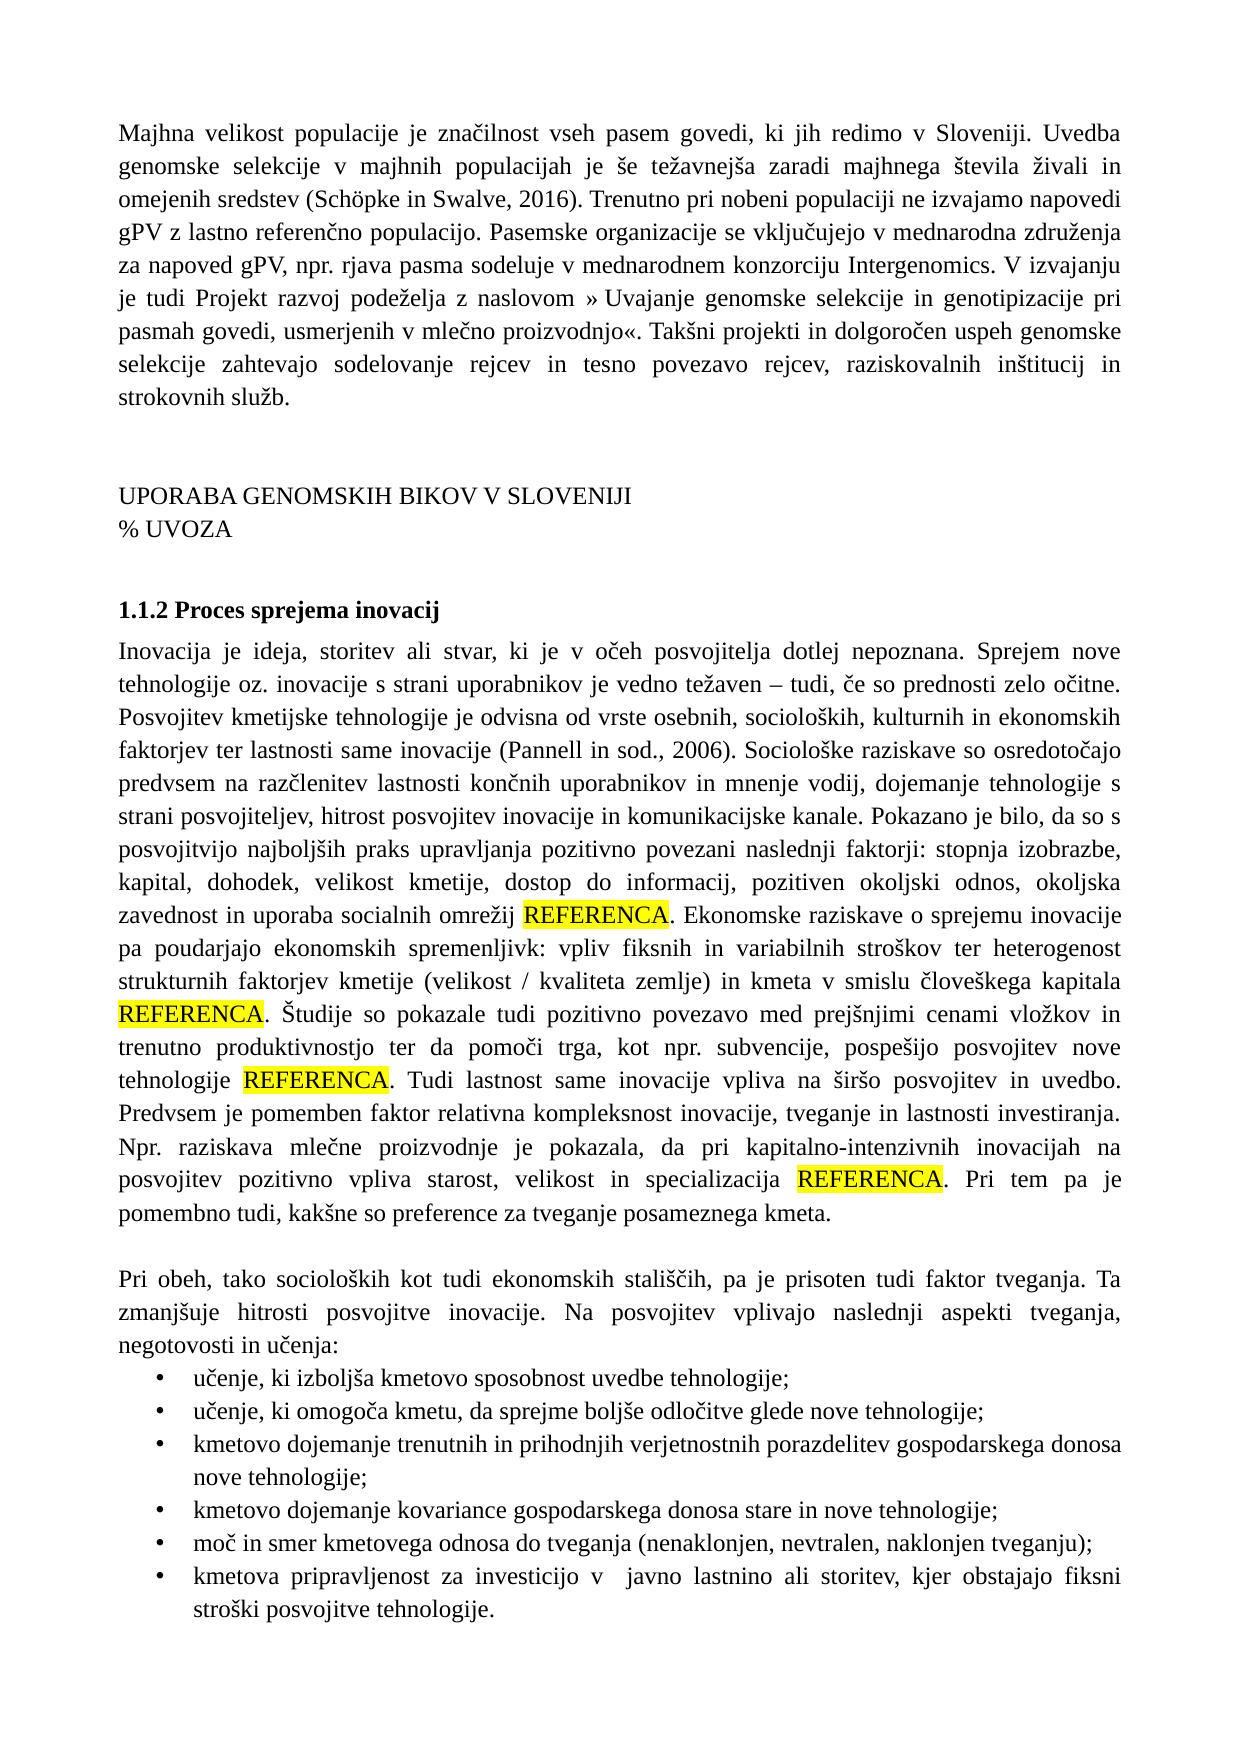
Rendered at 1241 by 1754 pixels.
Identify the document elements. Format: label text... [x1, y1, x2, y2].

list kmetovo dojemanje trenutnih in prihodnjih verjetnostnih porazdelitev gospodarskega donosa nove tehnologije; [156, 1429, 1122, 1491]
list kmetovo dojemanje kovariance gospodarskega donosa stare in nove tehnologije; [156, 1495, 1122, 1523]
text % UVOZA [118, 514, 1122, 543]
text UPORABA GENOMSKIH BIKOV V SLOVENIJI [118, 481, 1122, 510]
list učenje, ki omogoča kmetu, da sprejme boljše odločitve glede nove tehnologije; [156, 1396, 1122, 1424]
list kmetova pripravljenost za investicijo v javno lastnino ali storitev, kjer obstajajo fiksni stroški posvojitve tehnologije. [156, 1561, 1122, 1623]
subtitle 1.1.2 Proces sprejema inovacij [118, 595, 1122, 624]
list moč in smer kmetovega odnosa do tveganja (nenaklonjen, nevtralen, naklonjen tveganju); [156, 1528, 1122, 1557]
list učenje, ki izboljša kmetovo sposobnost uvedbe tehnologije; [156, 1363, 1122, 1391]
text Majhna velikost populacije je značilnost vseh pasem govedi, ki jih redimo v Sloveniji. Uvedba genomske selekcije v majhnih populacijah je še težavnejša zaradi majhnega števila živali in omejenih sredstev (Schöpke in Swalve, 2016). Trenutno pri nobeni populaciji ne izvajamo napovedi gPV z lastno referenčno populacijo. Pasemske organizacije se vključujejo v mednarodna združenja za napoved gPV, npr. rjava pasma sodeluje v mednarodnem konzorciju Intergenomics. V izvajanju je tudi Projekt razvoj podeželja z naslovom » Uvajanje genomske selekcije in genotipizacije pri pasmah govedi, usmerjenih v mlečno proizvodnjo«. Takšni projekti in dolgoročen uspeh genomske selekcije zahtevajo sodelovanje rejcev in tesno povezavo rejcev, raziskovalnih inštitucij in strokovnih služb. [118, 118, 1122, 411]
text Pri obeh, tako socioloških kot tudi ekonomskih stališčih, pa je prisoten tudi faktor tveganja. Ta zmanjšuje hitrosti posvojitve inovacije. Na posvojitev vplivajo naslednji aspekti tveganja, negotovosti in učenja: [118, 1264, 1122, 1358]
text Inovacija je ideja, storitev ali stvar, ki je v očeh posvojitelja dotlej nepoznana. Sprejem nove tehnologije oz. inovacije s strani uporabnikov je vedno težaven – tudi, če so prednosti zelo očitne. Posvojitev kmetijske tehnologije je odvisna od vrste osebnih, socioloških, kulturnih in ekonomskih faktorjev ter lastnosti same inovacije (Pannell in sod., 2006). Sociološke raziskave so osredotočajo predvsem na razčlenitev lastnosti končnih uporabnikov in mnenje vodij, dojemanje tehnologije s strani posvojiteljev, hitrost posvojitev inovacije in komunikacijske kanale. Pokazano je bilo, da so s posvojitvijo najboljših praks upravljanja pozitivno povezani naslednji faktorji: stopnja izobrazbe, kapital, dohodek, velikost kmetije, dostop do informacij, pozitiven okoljski odnos, okoljska zavednost in uporaba socialnih omrežij REFERENCA. Ekonomske raziskave o sprejemu inovacije pa poudarjajo ekonomskih spremenljivk: vpliv fiksnih in variabilnih stroškov ter heterogenost strukturnih faktorjev kmetije (velikost / kvaliteta zemlje) in kmeta v smislu človeškega kapitala REFERENCA. Študije so pokazale tudi pozitivno povezavo med prejšnjimi cenami vložkov in trenutno produktivnostjo ter da pomoči trga, kot npr. subvencije, pospešijo posvojitev nove tehnologije REFERENCA. Tudi lastnost same inovacije vpliva na širšo posvojitev in uvedbo. Predvsem je pomemben faktor relativna kompleksnost inovacije, tveganje in lastnosti investiranja. Npr. raziskava mlečne proizvodnje je pokazala, da pri kapitalno-intenzivnih inovacijah na posvojitev pozitivno vpliva starost, velikost in specializacija REFERENCA. Pri tem pa je pomembno tudi, kakšne so preference za tveganje posameznega kmeta. [118, 636, 1122, 1226]
